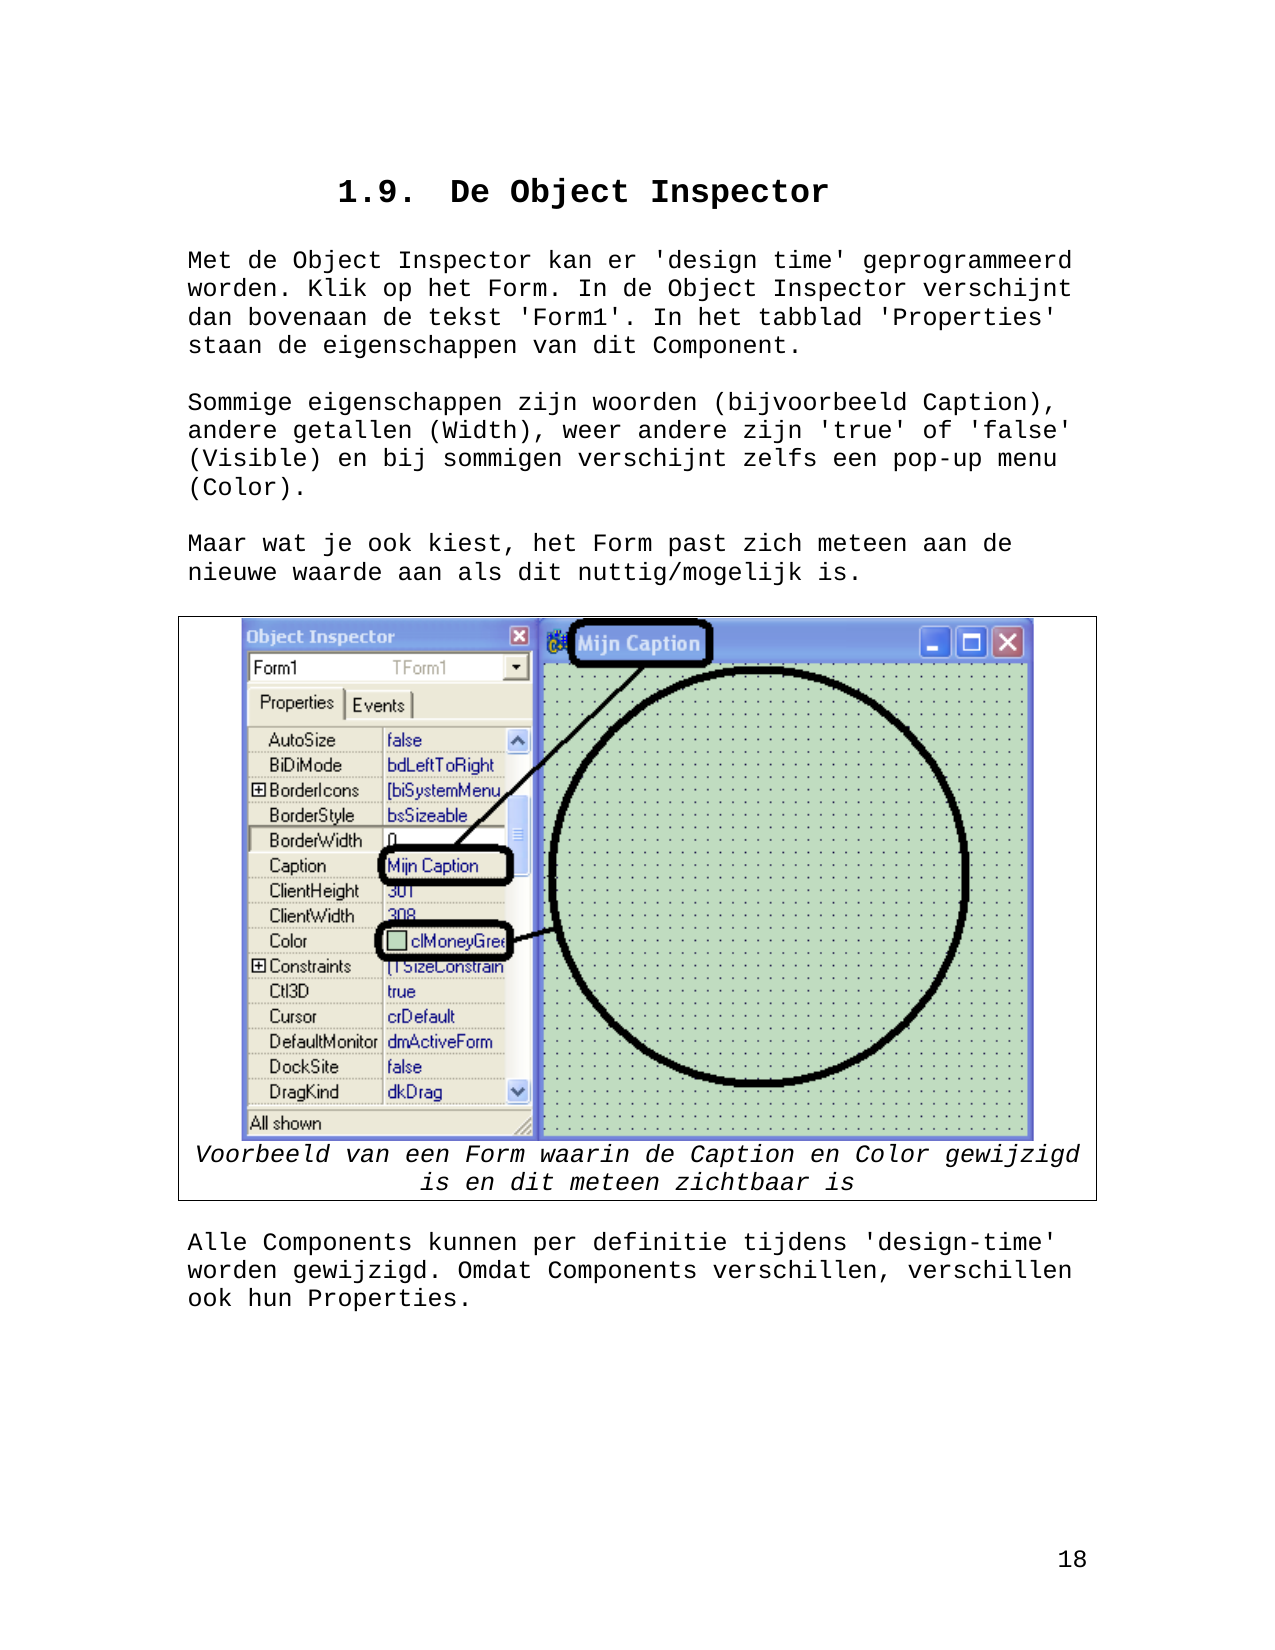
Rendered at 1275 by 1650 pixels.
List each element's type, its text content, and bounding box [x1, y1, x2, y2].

subtitle De Object Inspector [337, 175, 1087, 213]
text Maar wat je ook kiest, het Form past zich meteen aan de nieuwe waarde aan als dit nuttig/mogelijk is. [187, 531, 1087, 587]
text Alle Components kunnen per definitie tijdens 'design-time' worden gewijzigd. Omdat Components verschillen, verschillen ook hun Properties. [187, 1229, 1087, 1314]
text Met de Object Inspector kan er 'design time' geprogrammeerd worden. Klik op het Form. In de Object Inspector verschijnt dan bovenaan de tekst 'Form1'. In het tabblad 'Properties' staan de eigenschappen van dit Component. [187, 247, 1087, 361]
picture [241, 618, 1034, 1141]
text Voorbeeld van een Form waarin de Caption en Color gewijzigd is en dit meteen zichtbaar is [179, 1138, 1096, 1200]
text Sommige eigenschappen zijn woorden (bijvoorbeeld Caption), andere getallen (Width), weer andere zijn 'true' of 'false' (Visible) en bij sommigen verschijnt zelfs een pop-up menu (Color). [187, 389, 1087, 502]
